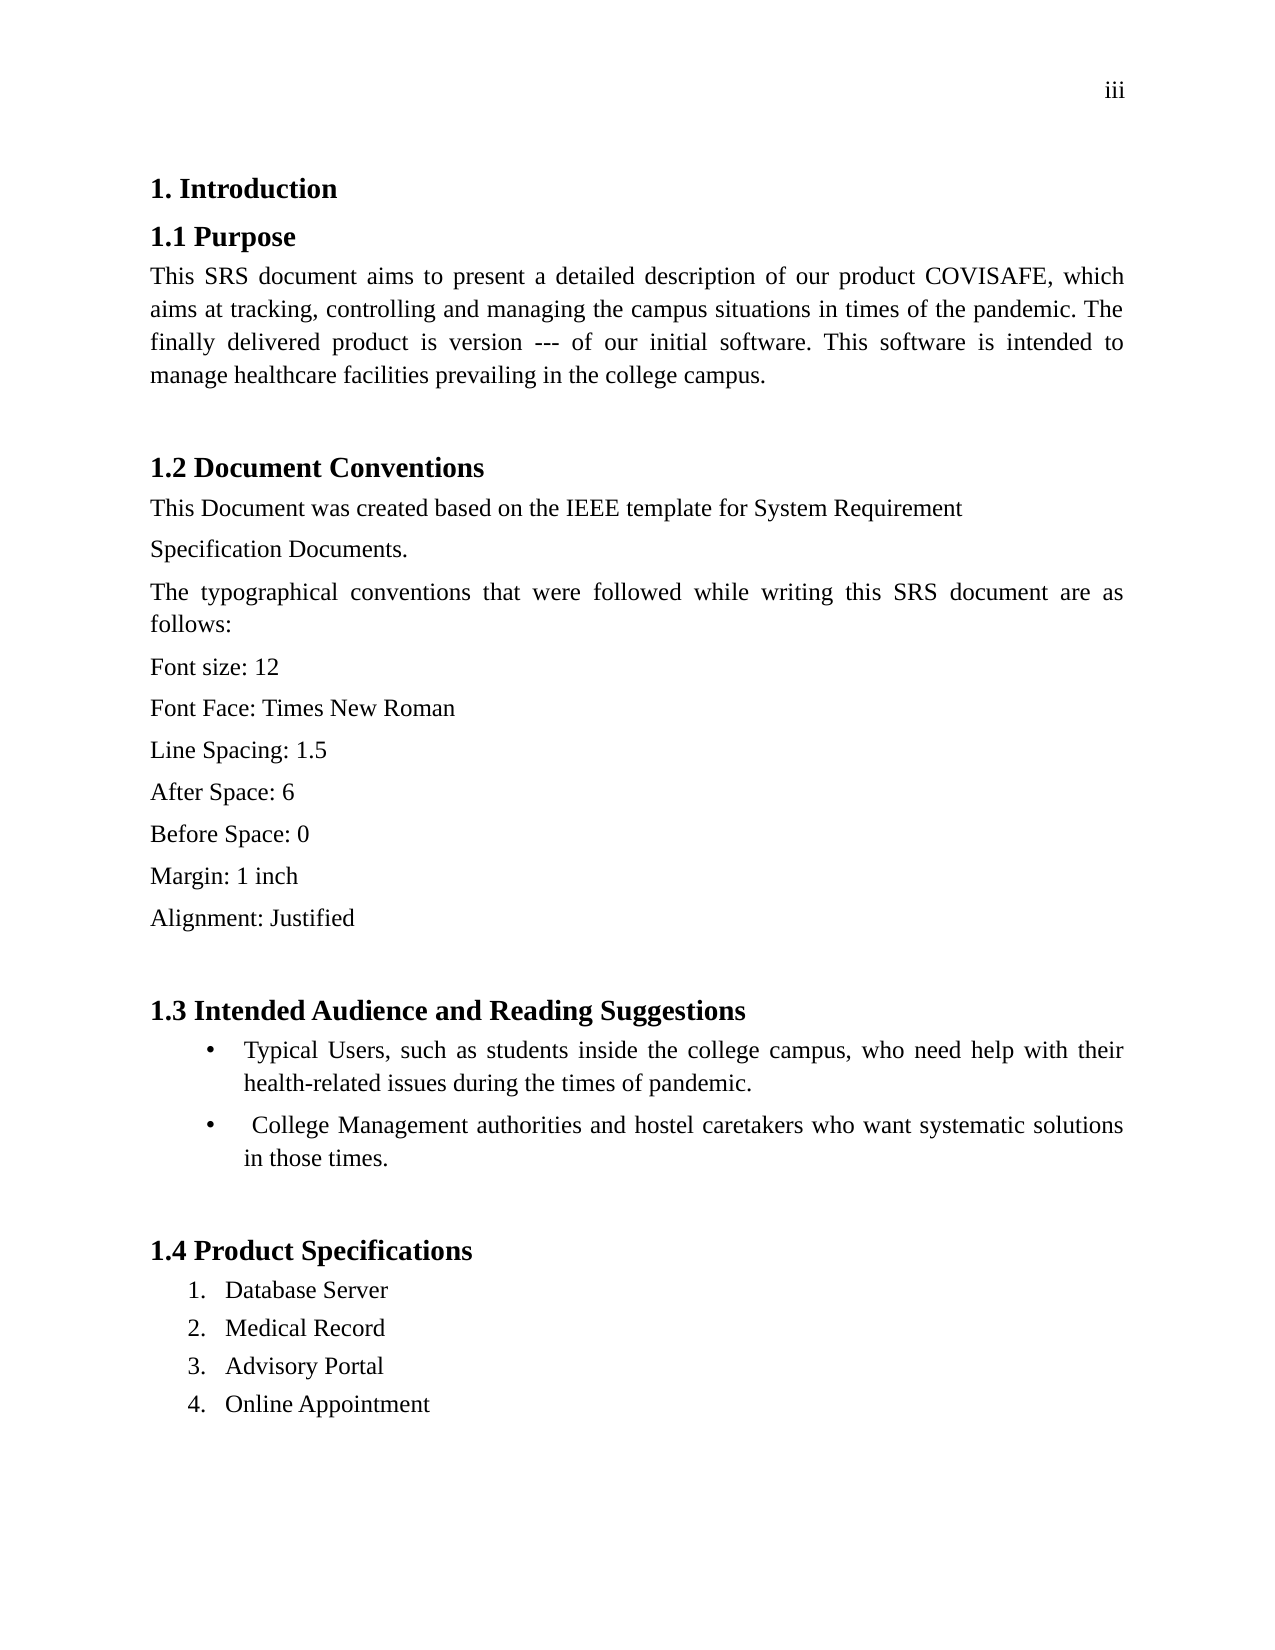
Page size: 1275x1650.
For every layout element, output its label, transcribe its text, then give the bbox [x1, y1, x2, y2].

subtitle 1.4 Product Specifications [150, 1233, 1125, 1267]
text This Document was created based on the IEEE template for System Requirement [150, 493, 1125, 521]
list Medical Record [187, 1313, 1125, 1342]
list Database Server [187, 1276, 1125, 1304]
subtitle 1. Introduction [150, 171, 1125, 204]
list Online Appointment [187, 1389, 1125, 1417]
text Line Spacing: 1.5 [150, 736, 1125, 764]
list Advisory Portal [187, 1351, 1125, 1380]
subtitle 1.3 Intended Audience and Reading Suggestions [150, 993, 1125, 1027]
list College Management authorities and hostel caretakers who want systematic solutions in those times. [206, 1111, 1125, 1172]
text Specification Documents. [150, 534, 1125, 563]
text Font size: 12 [150, 652, 1125, 680]
text Before Space: 0 [150, 819, 1125, 848]
list Typical Users, such as students inside the college campus, who need help with their health-related issues during the times of pandemic. [206, 1036, 1125, 1097]
text Alignment: Justified [150, 903, 1125, 932]
text After Space: 6 [150, 777, 1125, 806]
subtitle 1.1 Purpose [150, 219, 1125, 252]
text Font Face: Times New Roman [150, 693, 1125, 722]
text Margin: 1 inch [150, 861, 1125, 890]
text This SRS document aims to present a detailed description of our product COVISAFE, which aims at tracking, controlling and managing the campus situations in times of the pandemic. The finally delivered product is version --- of our initial software. This software is intended to manage healthcare facilities prevailing in the college campus. [150, 261, 1125, 389]
text The typographical conventions that were followed while writing this SRS document are as follows: [150, 577, 1125, 638]
subtitle 1.2 Document Conventions [150, 450, 1125, 484]
